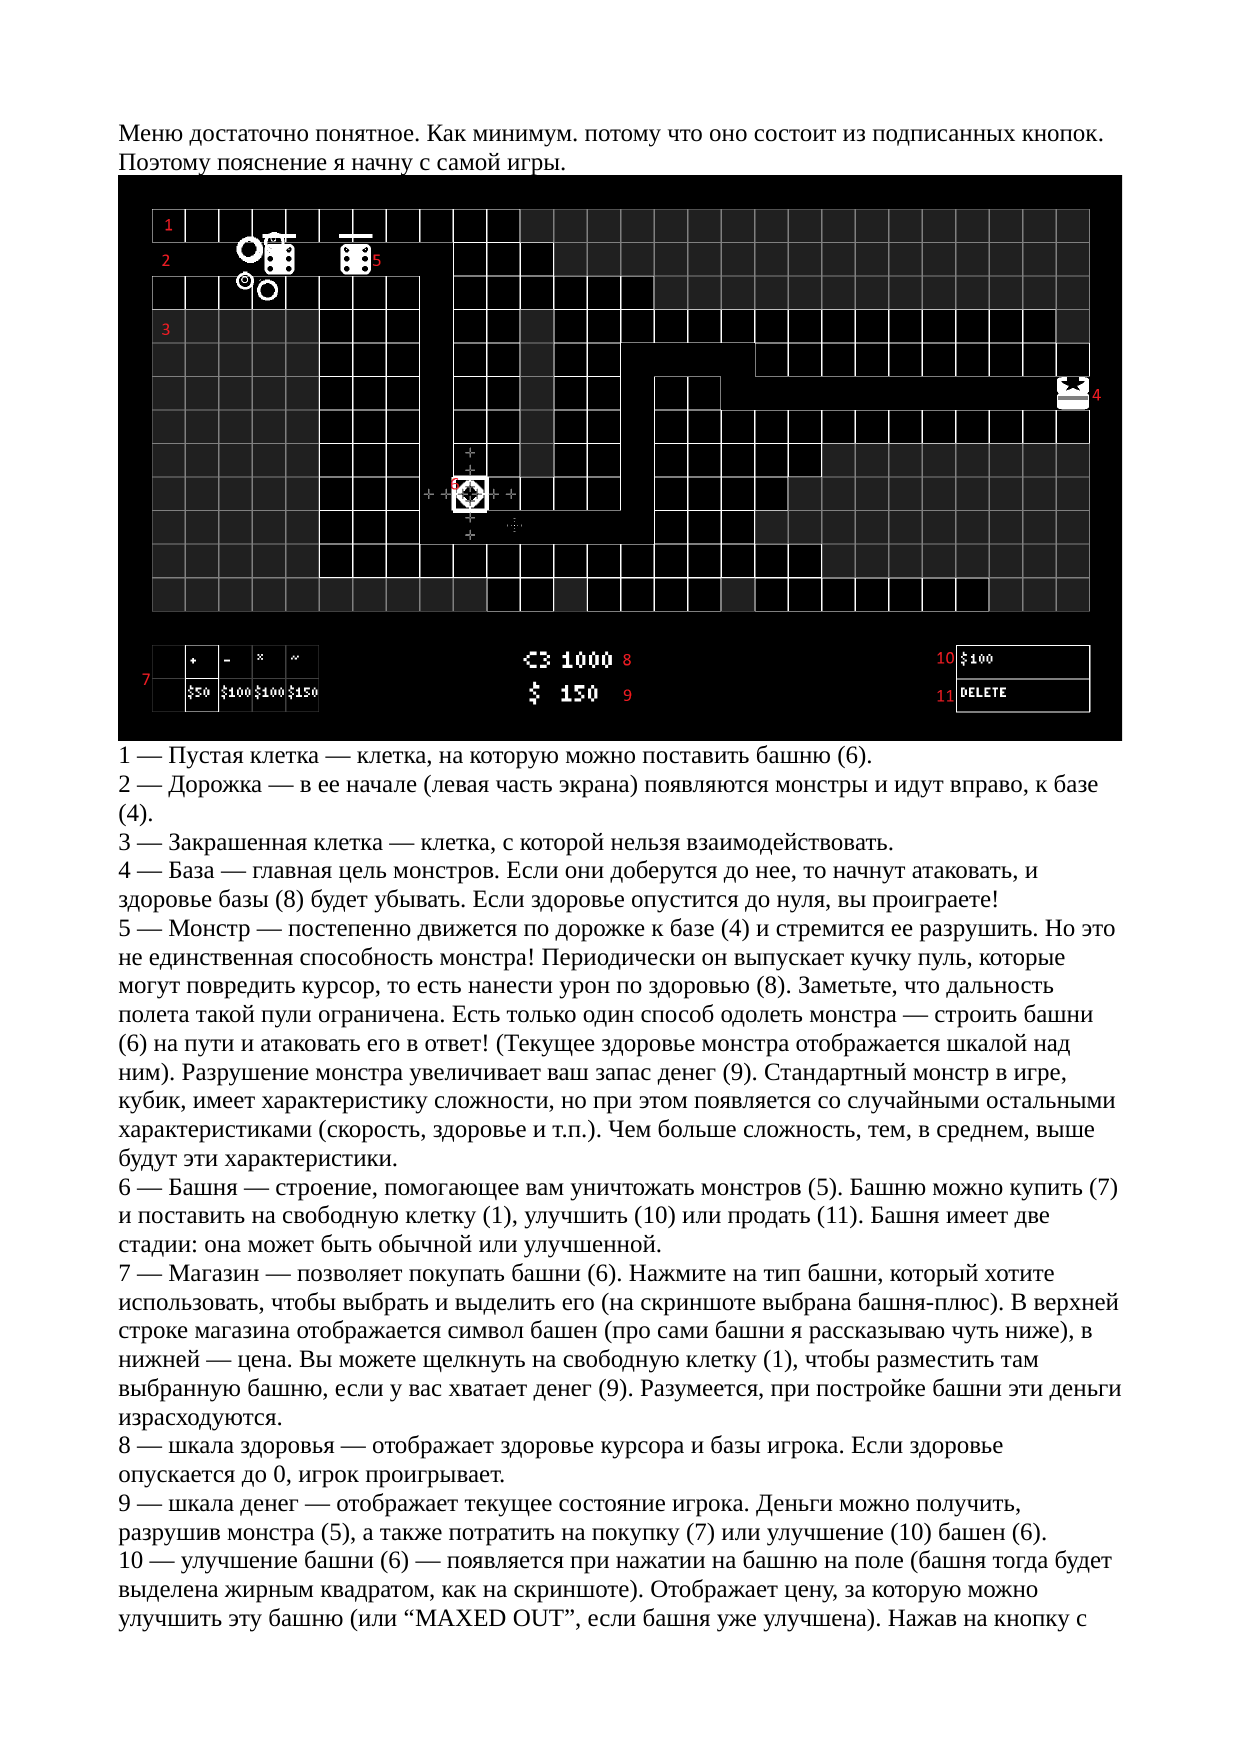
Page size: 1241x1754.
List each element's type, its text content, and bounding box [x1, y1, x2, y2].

text 6 — Башня — строение, помогающее вам уничтожать монстров (5). Башню можно купить (7) и поставить на свободную клетку (1), улучшить (10) или продать (11). Башня имеет две стадии: она может быть обычной или улучшенной. [118, 1172, 1122, 1258]
text 1 — Пустая клетка — клетка, на которую можно поставить башню (6). [118, 741, 1122, 769]
text 7 — Магазин — позволяет покупать башни (6). Нажмите на тип башни, который хотите использовать, чтобы выбрать и выделить его (на скриншоте выбрана башня-плюс). В верхней строке магазина отображается символ башен (про сами башни я рассказываю чуть ниже), в нижней — цена. Вы можете щелкнуть на свободную клетку (1), чтобы разместить там выбранную башню, если у вас хватает денег (9). Разумеется, при постройке башни эти деньги израсходуются. [118, 1258, 1122, 1430]
text 8 — шкала здоровья — отображает здоровье курсора и базы игрока. Если здоровье опускается до 0, игрок проигрывает. [118, 1430, 1122, 1488]
text 2 — Дорожка — в ее начале (левая часть экрана) появляются монстры и идут вправо, к базе (4). [118, 769, 1122, 827]
text Меню достаточно понятное. Как минимум. потому что оно состоит из подписанных кнопок. [118, 118, 1122, 147]
text 10 — улучшение башни (6) — появляется при нажатии на башню на поле (башня тогда будет выделена жирным квадратом, как на скриншоте). Отображает цену, за которую можно улучшить эту башню (или “MAXED OUT”, если башня уже улучшена). Нажав на кнопку с [118, 1545, 1122, 1632]
text 9 — шкала денег — отображает текущее состояние игрока. Деньги можно получить, разрушив монстра (5), а также потратить на покупку (7) или улучшение (10) башен (6). [118, 1488, 1122, 1545]
text 4 — База — главная цель монстров. Если они доберутся до нее, то начнут атаковать, и здоровье базы (8) будет убывать. Если здоровье опустится до нуля, вы проиграете! [118, 855, 1122, 913]
text Поэтому пояснение я начну с самой игры. [118, 147, 1122, 175]
text 3 — Закрашенная клетка — клетка, с которой нельзя взаимодействовать. [118, 827, 1122, 855]
text 5 — Монстр — постепенно движется по дорожке к базе (4) и стремится ее разрушить. Но это не единственная способность монстра! Периодически он выпускает кучку пуль, которые могут повредить курсор, то есть нанести урон по здоровью (8). Заметьте, что дальность полета такой пули ограничена. Есть только один способ одолеть монстра — строить башни (6) на пути и атаковать его в ответ! (Текущее здоровье монстра отображается шкалой над ним). Разрушение монстра увеличивает ваш запас денег (9). Стандартный монстр в игре, кубик, имеет характеристику сложности, но при этом появляется со случайными остальными характеристиками (скорость, здоровье и т.п.). Чем больше сложность, тем, в среднем, выше будут эти характеристики. [118, 913, 1122, 1172]
